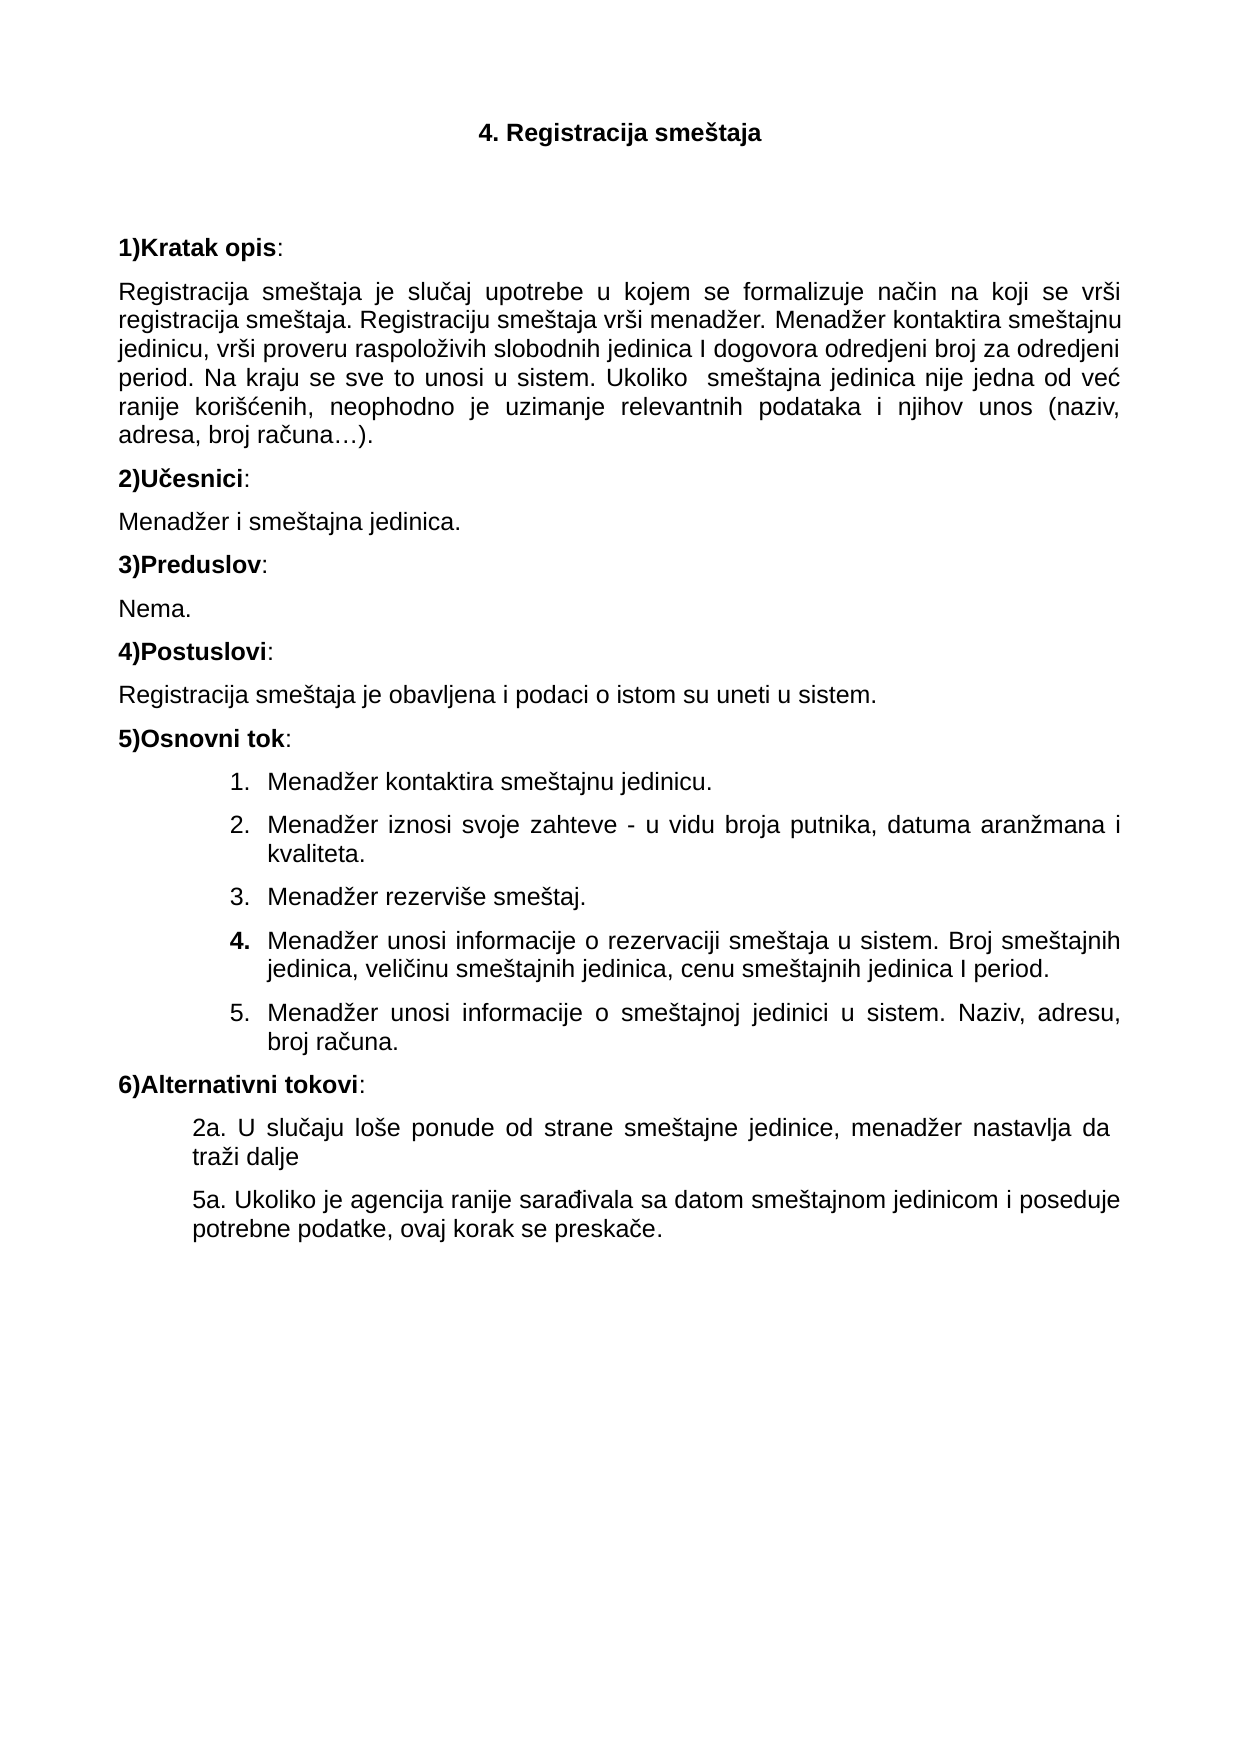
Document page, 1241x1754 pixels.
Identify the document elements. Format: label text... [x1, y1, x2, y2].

text Registracija smeštaja je slučaj upotrebe u kojem se formalizuje način na koji se vrši registracija smeštaja. Registraciju smeštaja vrši menadžer. Menadžer kontaktira smeštajnu jedinicu, vrši proveru raspoloživih slobodnih jedinica I dogovora odredjeni broj za odredjeni period. Na kraju se sve to unosi u sistem. Ukoliko smeštajna jedinica nije jedna od već ranije korišćenih, neophodno je uzimanje relevantnih podataka i njihov unos (naziv, adresa, broj računa…). [118, 276, 1122, 449]
text 1)Kratak opis: [118, 233, 1122, 262]
text Registracija smeštaja je obavljena i podaci o istom su uneti u sistem. [118, 680, 1122, 709]
list Menadžer unosi informacije o smeštajnoj jedinici u sistem. Naziv, adresu, broj računa. [229, 998, 1122, 1055]
text Nema. [118, 593, 1122, 622]
list Menadžer rezerviše smeštaj. [229, 882, 1122, 911]
text 2)Učesnici: [118, 463, 1122, 492]
list Menadžer kontaktira smeštajnu jedinicu. [229, 767, 1122, 796]
text 2a. U slučaju loše ponude od strane smeštajne jedinice, menadžer nastavlja da traži dalje [118, 1113, 1122, 1171]
text Menadžer i smeštajna jedinica. [118, 507, 1122, 536]
text 6)Alternativni tokovi: [118, 1070, 1122, 1098]
text 3)Preduslov: [118, 550, 1122, 579]
list Menadžer unosi informacije o rezervaciji smeštaja u sistem. Broj smeštajnih jedinica, veličinu smeštajnih jedinica, cenu smeštajnih jedinica I period. [229, 926, 1122, 983]
text 5a. Ukoliko je agencija ranije sarađivala sa datom smeštajnom jedinicom i poseduje potrebne podatke, ovaj korak se preskače. [118, 1185, 1122, 1243]
text 5)Osnovni tok: [118, 723, 1122, 752]
text 4)Postuslovi: [118, 637, 1122, 666]
text 4. Registracija smeštaja [118, 118, 1122, 147]
list Menadžer iznosi svoje zahteve - u vidu broja putnika, datuma aranžmana i kvaliteta. [229, 810, 1122, 868]
